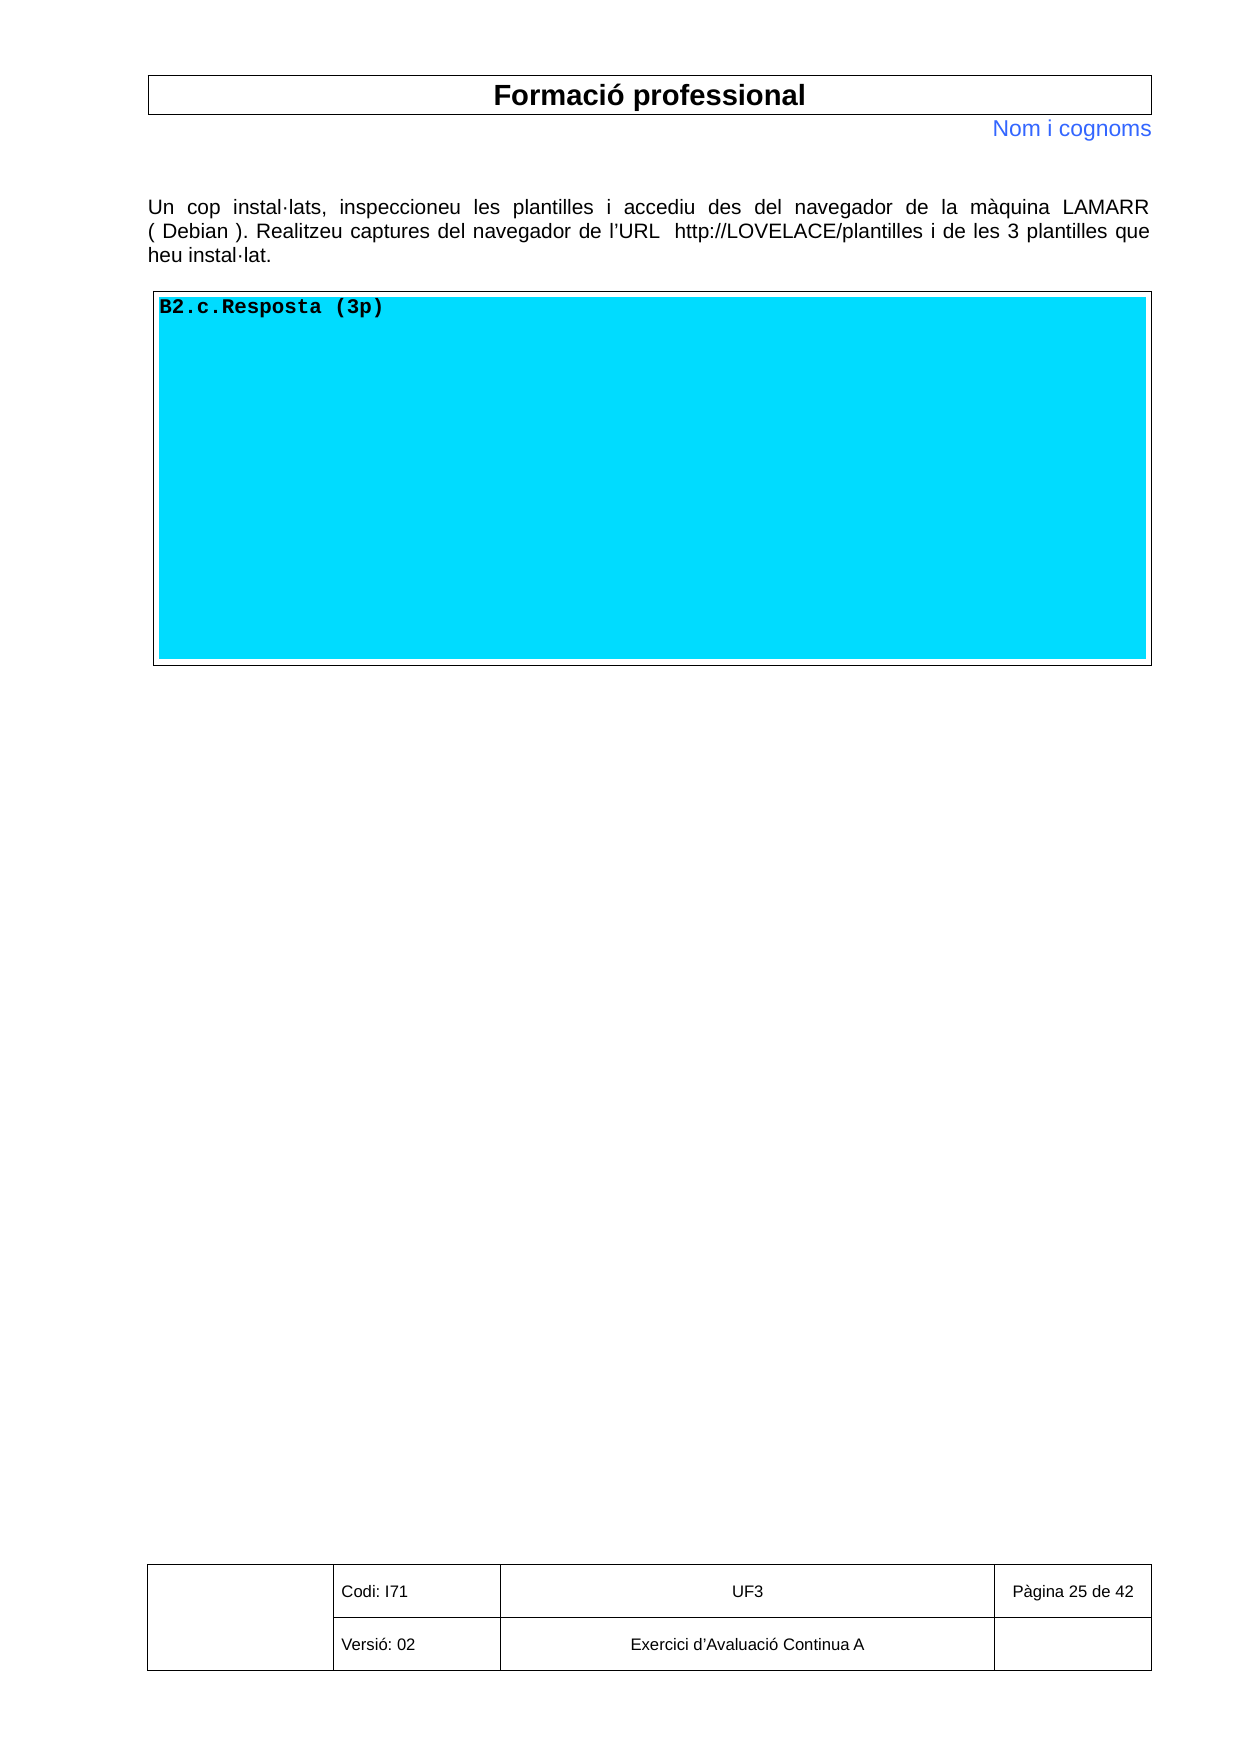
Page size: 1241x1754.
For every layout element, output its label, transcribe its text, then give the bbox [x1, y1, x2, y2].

text Un cop instal·lats, inspeccioneu les plantilles i accediu des del navegador de la màquina LAMARR ( Debian ). Realitzeu captures del navegador de l’URL http://LOVELACE/plantilles i de les 3 plantilles que heu instal·lat. [148, 195, 1151, 267]
table_header B2.c.Resposta (3p) [154, 292, 1151, 665]
